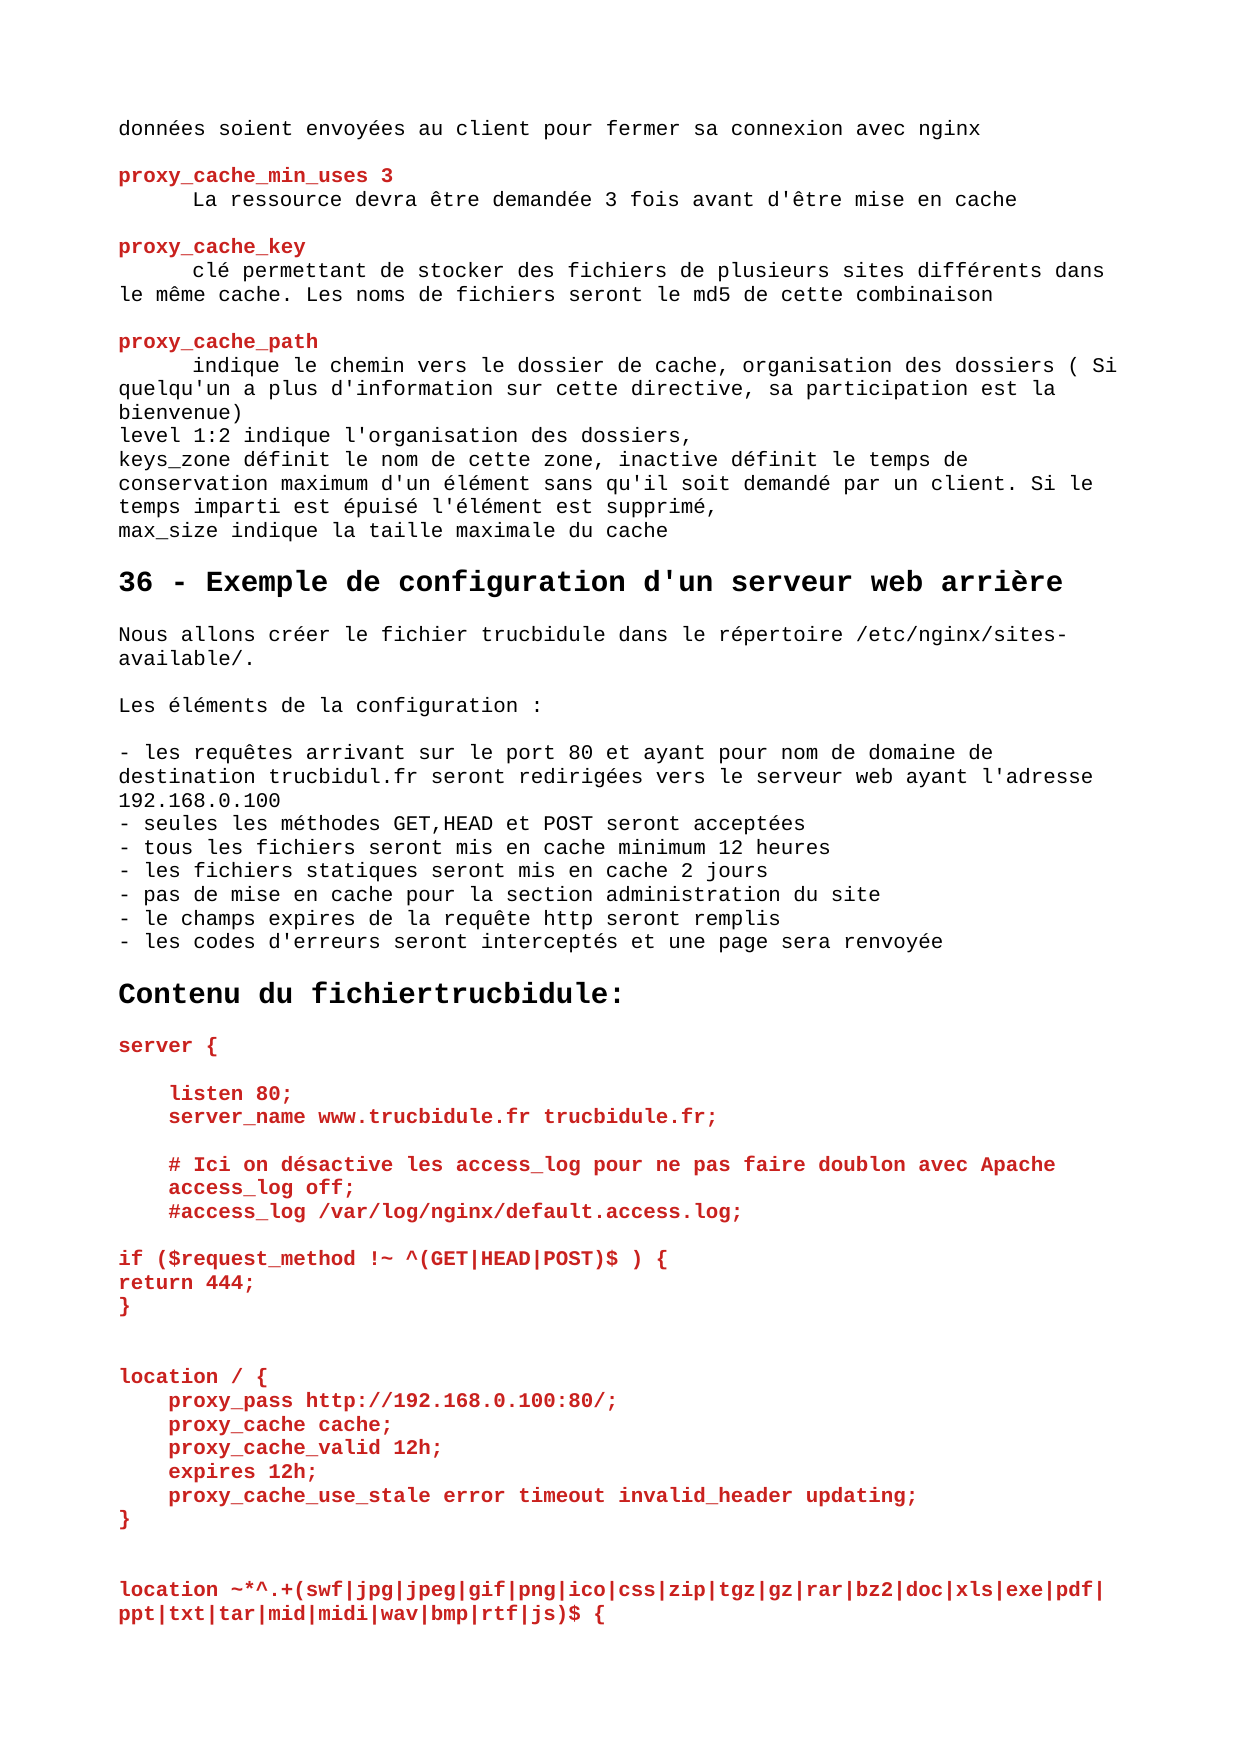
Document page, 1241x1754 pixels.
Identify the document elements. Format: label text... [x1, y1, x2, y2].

text indique le chemin vers le dossier de cache, organisation des dossiers ( Si quelqu'un a plus d'information sur cette directive, sa participation est la bienvenue) [118, 354, 1122, 426]
text données soient envoyées au client pour fermer sa connexion avec nginx [118, 118, 1122, 142]
text #access_log /var/log/nginx/default.access.log; [118, 1201, 1122, 1224]
text } [118, 1508, 1122, 1532]
text location ~*^.+(swf|jpg|jpeg|gif|png|ico|css|zip|tgz|gz|rar|bz2|doc|xls|exe|pdf|ppt|txt|tar|mid|midi|wav|bmp|rtf|js)$ { [118, 1579, 1122, 1627]
text Contenu du fichiertrucbidule: [118, 979, 1122, 1012]
text expires 12h; [118, 1461, 1122, 1485]
text max_size indique la taille maximale du cache [118, 520, 1122, 544]
text proxy_cache_valid 12h; [118, 1437, 1122, 1461]
text Nous allons créer le fichier trucbidule dans le répertoire /etc/nginx/sites-available/. [118, 624, 1122, 671]
text location / { [118, 1366, 1122, 1390]
text proxy_cache cache; [118, 1414, 1122, 1437]
text return 444; [118, 1272, 1122, 1296]
text server { [118, 1035, 1122, 1059]
text - seules les méthodes GET,HEAD et POST seront acceptées [118, 813, 1122, 837]
text proxy_pass http://192.168.0.100:80/; [118, 1390, 1122, 1414]
text keys_zone définit le nom de cette zone, inactive définit le temps de conservation maximum d'un élément sans qu'il soit demandé par un client. Si le temps imparti est épuisé l'élément est supprimé, [118, 449, 1122, 520]
text - les fichiers statiques seront mis en cache 2 jours [118, 861, 1122, 884]
text - pas de mise en cache pour la section administration du site [118, 884, 1122, 908]
text - le champs expires de la requête http seront remplis [118, 908, 1122, 931]
text if ($request_method !~ ^(GET|HEAD|POST)$ ) { [118, 1248, 1122, 1272]
text - tous les fichiers seront mis en cache minimum 12 heures [118, 837, 1122, 861]
text - les requêtes arrivant sur le port 80 et ayant pour nom de domaine de destination trucbidul.fr seront redirigées vers le serveur web ayant l'adresse 192.168.0.100 [118, 742, 1122, 813]
text listen 80; [118, 1083, 1122, 1106]
text server_name www.trucbidule.fr trucbidule.fr; [118, 1106, 1122, 1130]
text clé permettant de stocker des fichiers de plusieurs sites différents dans le même cache. Les noms de fichiers seront le md5 de cette combinaison [118, 260, 1122, 307]
text proxy_cache_key [118, 236, 1122, 260]
text Les éléments de la configuration : [118, 695, 1122, 719]
text access_log off; [118, 1177, 1122, 1201]
text level 1:2 indique l'organisation des dossiers, [118, 426, 1122, 449]
text - les codes d'erreurs seront interceptés et une page sera renvoyée [118, 931, 1122, 955]
text proxy_cache_path [118, 331, 1122, 354]
text proxy_cache_min_uses 3 [118, 165, 1122, 189]
text 36 - Exemple de configuration d'un serveur web arrière [118, 567, 1122, 600]
text proxy_cache_use_stale error timeout invalid_header updating; [118, 1485, 1122, 1508]
text } [118, 1296, 1122, 1319]
text # Ici on désactive les access_log pour ne pas faire doublon avec Apache [118, 1154, 1122, 1177]
text La ressource devra être demandée 3 fois avant d'être mise en cache [118, 189, 1122, 213]
